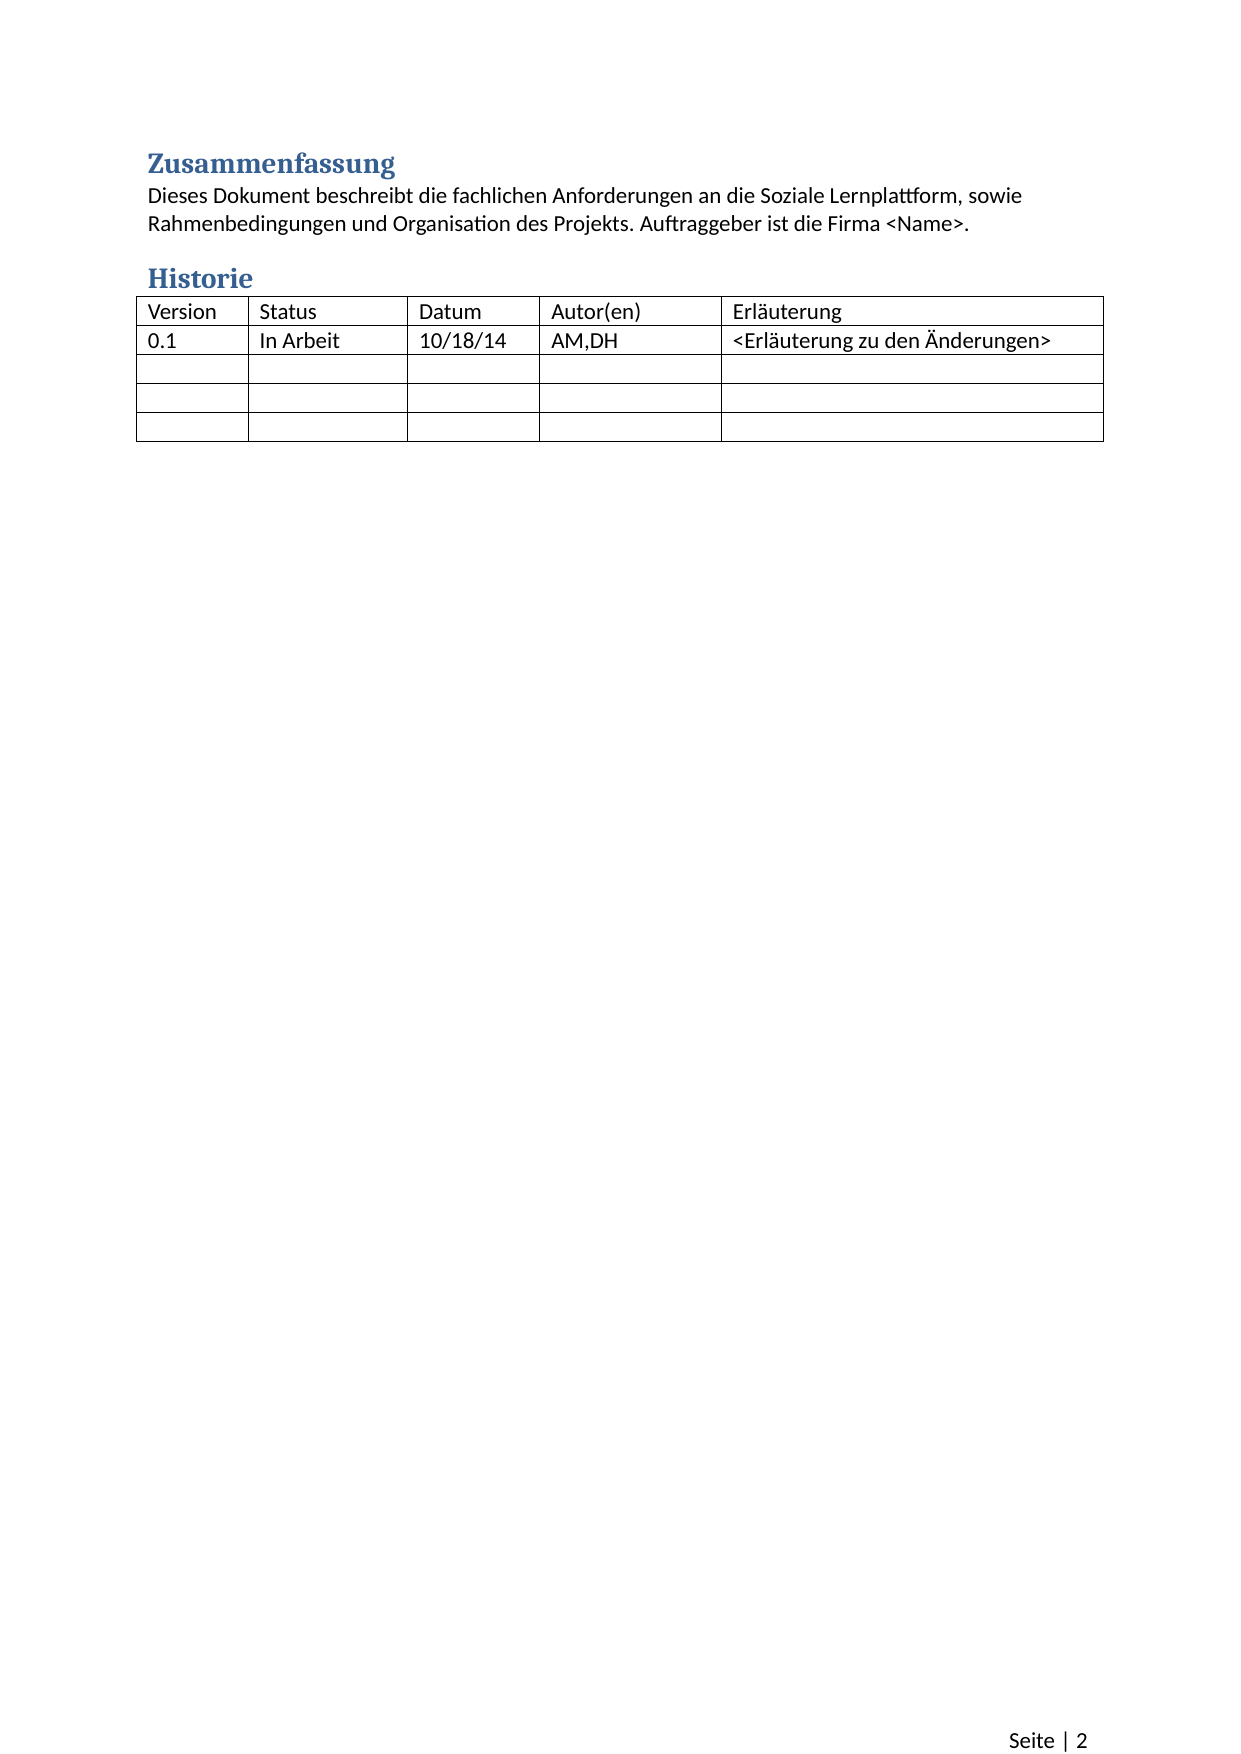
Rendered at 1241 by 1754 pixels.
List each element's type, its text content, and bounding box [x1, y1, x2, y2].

table_cell [540, 355, 721, 383]
text Historie [148, 262, 1093, 296]
table_header Autor(en) [540, 297, 721, 325]
table_header Version [137, 297, 248, 325]
table_cell [408, 384, 539, 412]
table_cell [722, 355, 1103, 383]
table_header Status [249, 297, 407, 325]
table_header Erläuterung [722, 297, 1103, 325]
table_cell [722, 413, 1103, 441]
table_cell In Arbeit [249, 326, 407, 354]
table_cell [408, 355, 539, 383]
table_cell <Erläuterung zu den Änderungen> [722, 326, 1103, 354]
table_cell 18.10.14 [408, 326, 539, 354]
text Dieses Dokument beschreibt die fachlichen Anforderungen an die Soziale Lernplattform, sowie Rahmenbedingungen und Organisation des Projekts. Auftraggeber ist die Firma <Name>. [148, 181, 1093, 237]
text Zusammenfassung [148, 148, 1093, 181]
table_cell AM,DH [540, 326, 721, 354]
table_cell [137, 355, 248, 383]
table_cell [249, 355, 407, 383]
table_cell [249, 413, 407, 441]
table_header Datum [408, 297, 539, 325]
table_cell [137, 384, 248, 412]
table_cell [137, 413, 248, 441]
table_cell [249, 384, 407, 412]
table_cell [540, 384, 721, 412]
table_cell [722, 384, 1103, 412]
table_cell [540, 413, 721, 441]
table_cell [408, 413, 539, 441]
table_cell 0.1 [137, 326, 248, 354]
